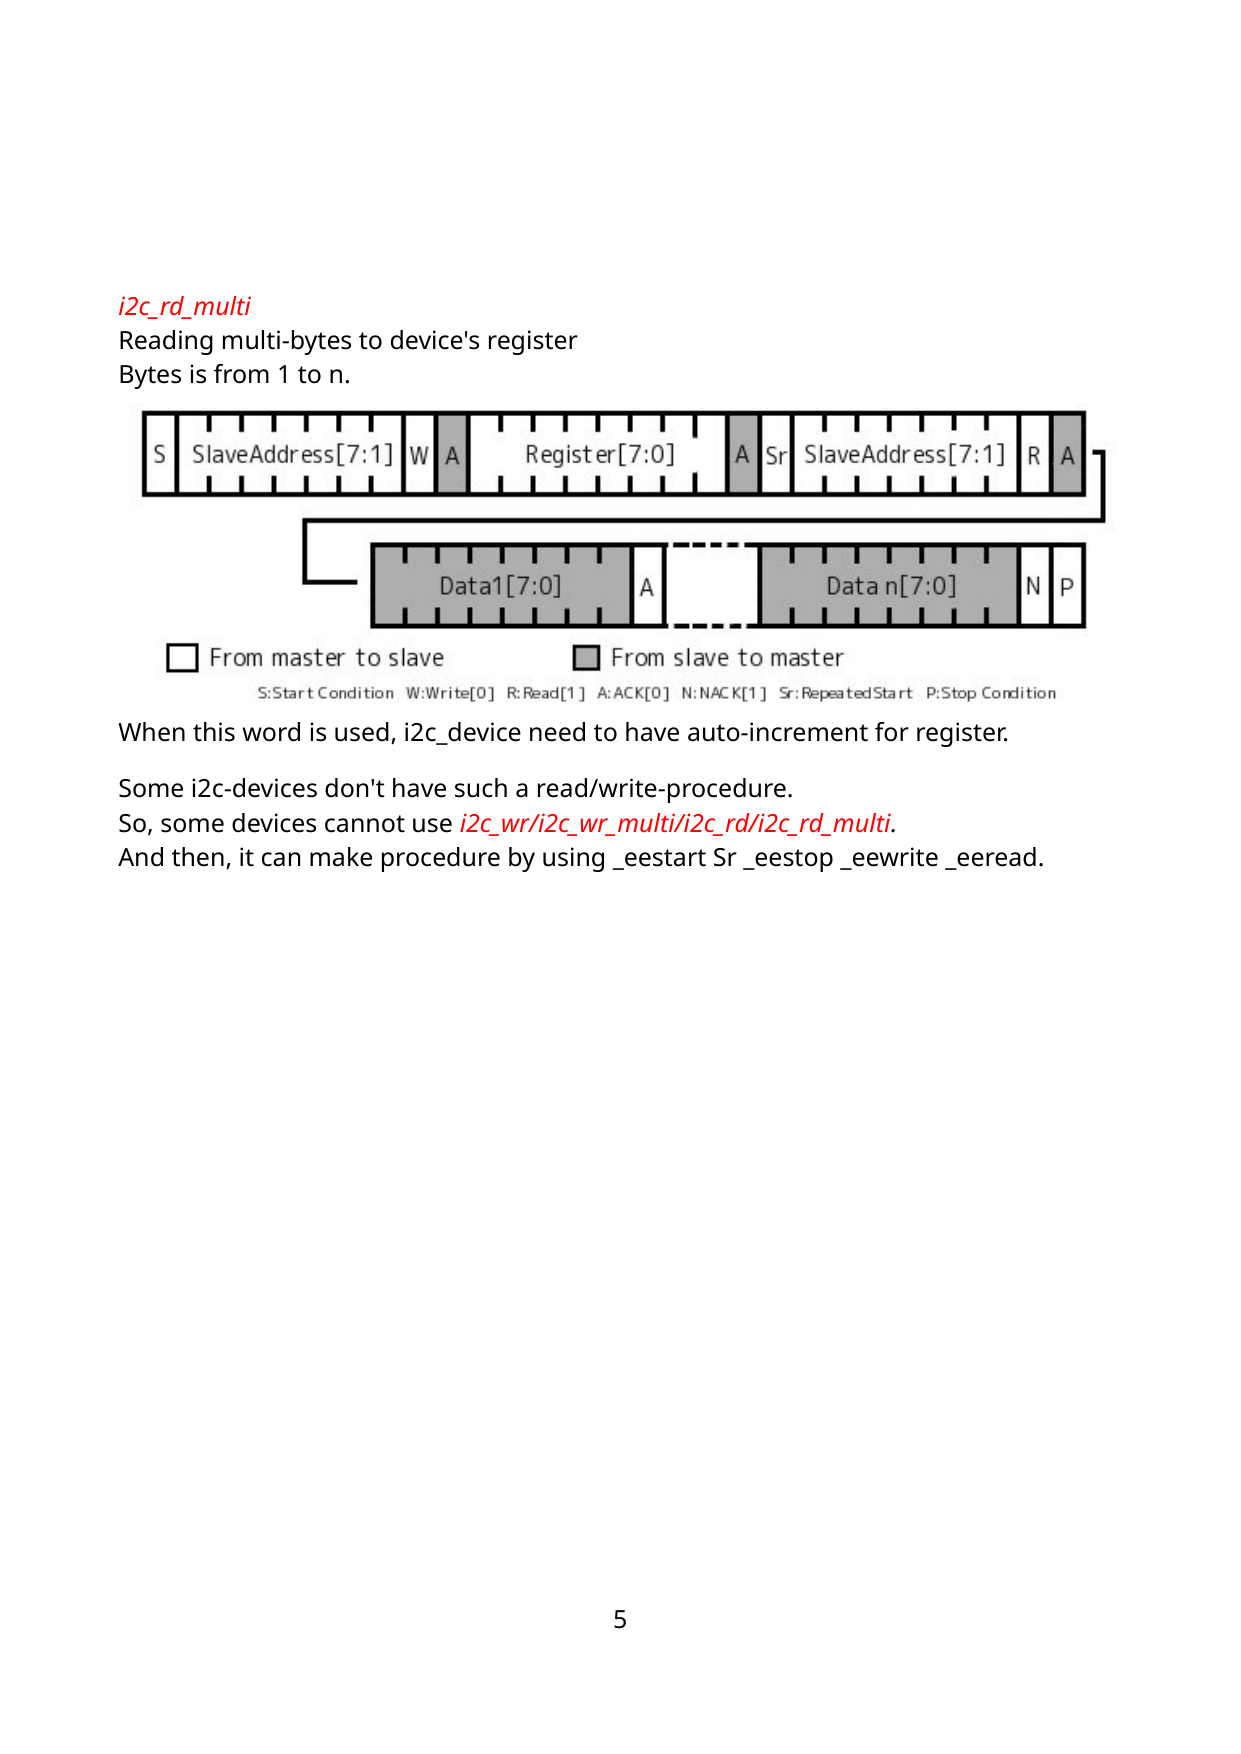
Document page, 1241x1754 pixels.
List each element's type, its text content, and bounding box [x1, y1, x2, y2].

picture [118, 390, 1122, 715]
text So, some devices cannot use i2c_wr/i2c_wr_multi/i2c_rd/i2c_rd_multi. [118, 805, 1122, 839]
text Bytes is from 1 to n. [118, 357, 1122, 390]
text Reading multi-bytes to device's register [118, 322, 1122, 357]
text And then, it can make procedure by using _eestart Sr _eestop _eewrite _eeread. [118, 839, 1122, 873]
text i2c_rd_multi [118, 288, 1122, 322]
text Some i2c-devices don't have such a read/write-procedure. [118, 771, 1122, 805]
text When this word is used, i2c_device need to have auto-increment for register. [118, 715, 1122, 748]
